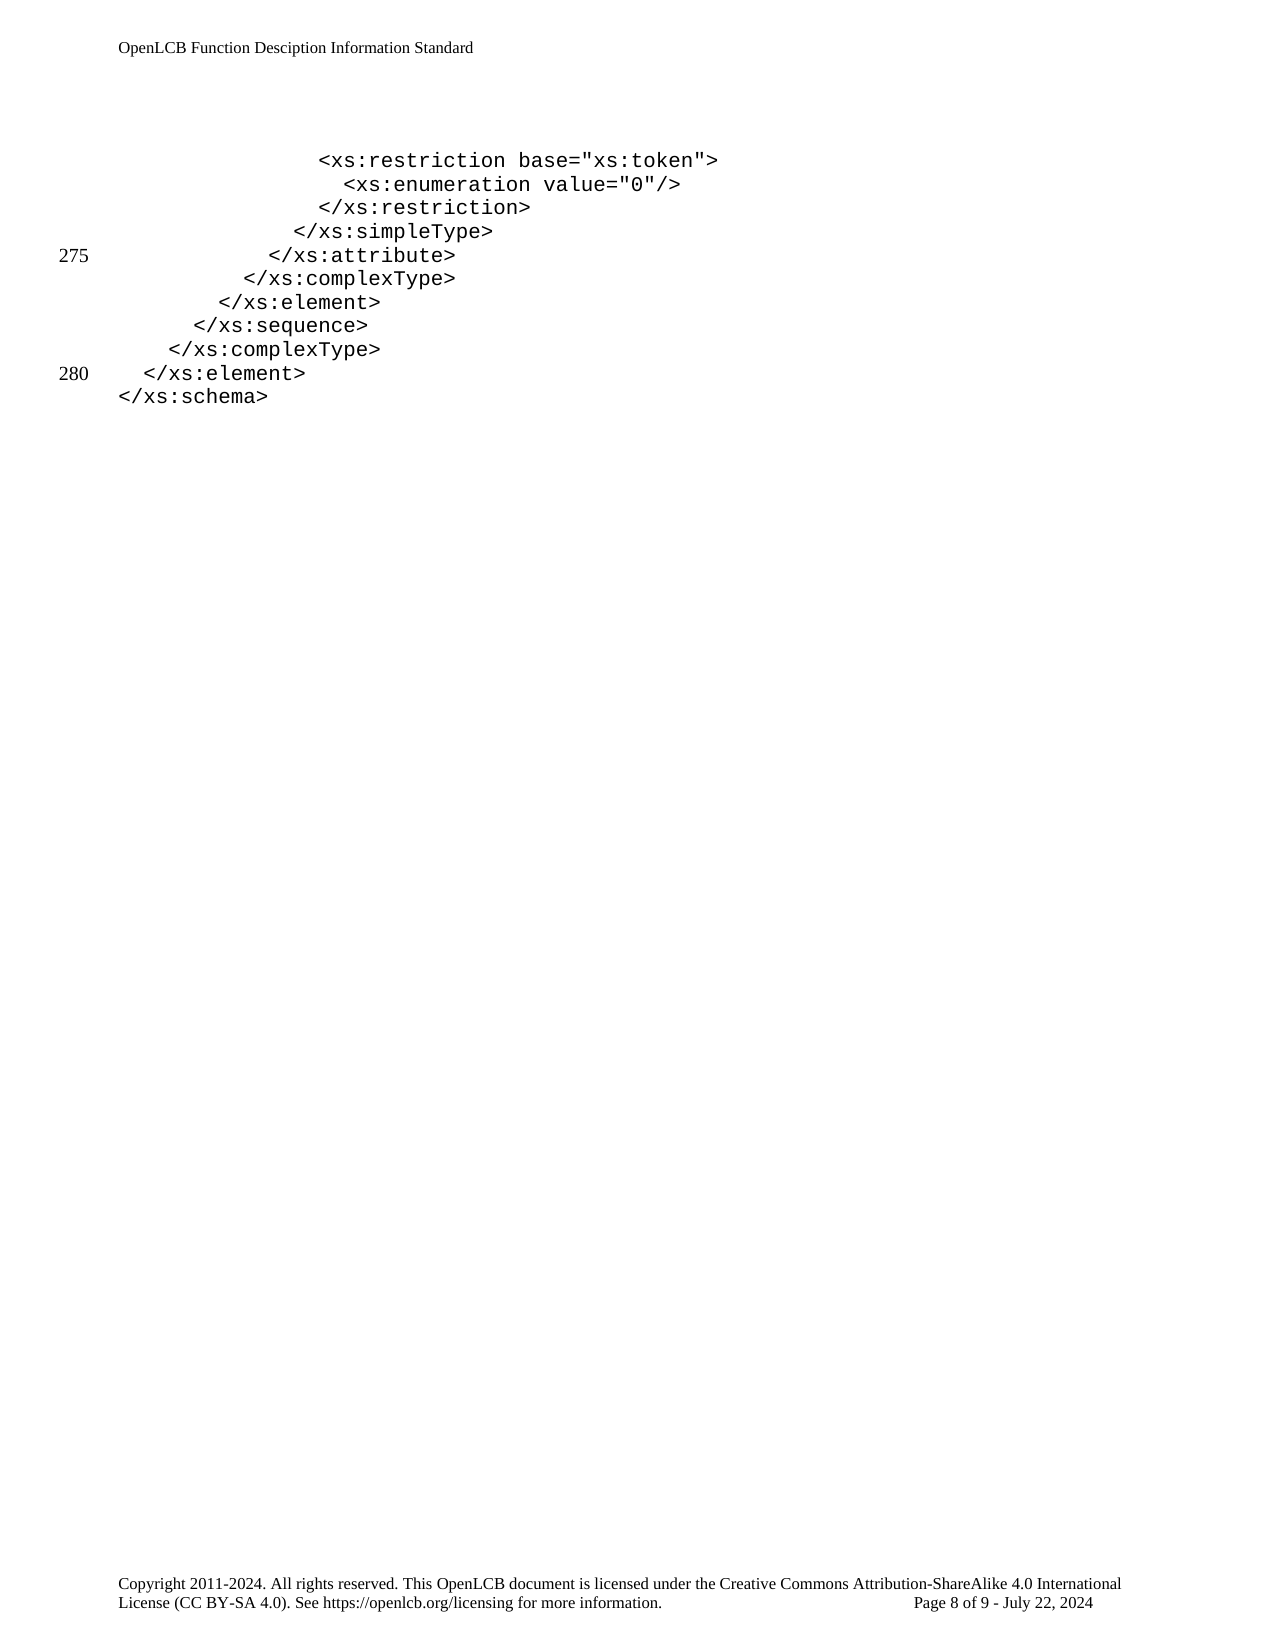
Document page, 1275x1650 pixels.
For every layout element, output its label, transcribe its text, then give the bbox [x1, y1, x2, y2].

text </xs:sequence> [118, 316, 1157, 339]
text </xs:element> [118, 292, 1157, 316]
text </xs:attribute> [118, 244, 1157, 268]
text </xs:simpleType> [118, 221, 1157, 244]
text <xs:enumeration value="0"/> [118, 174, 1157, 197]
text </xs:schema> [118, 386, 1157, 410]
text <xs:restriction base="xs:token"> [118, 150, 1157, 174]
text </xs:complexType> [118, 339, 1157, 363]
text </xs:complexType> [118, 268, 1157, 292]
text </xs:element> [118, 363, 1157, 386]
text </xs:restriction> [118, 197, 1157, 221]
